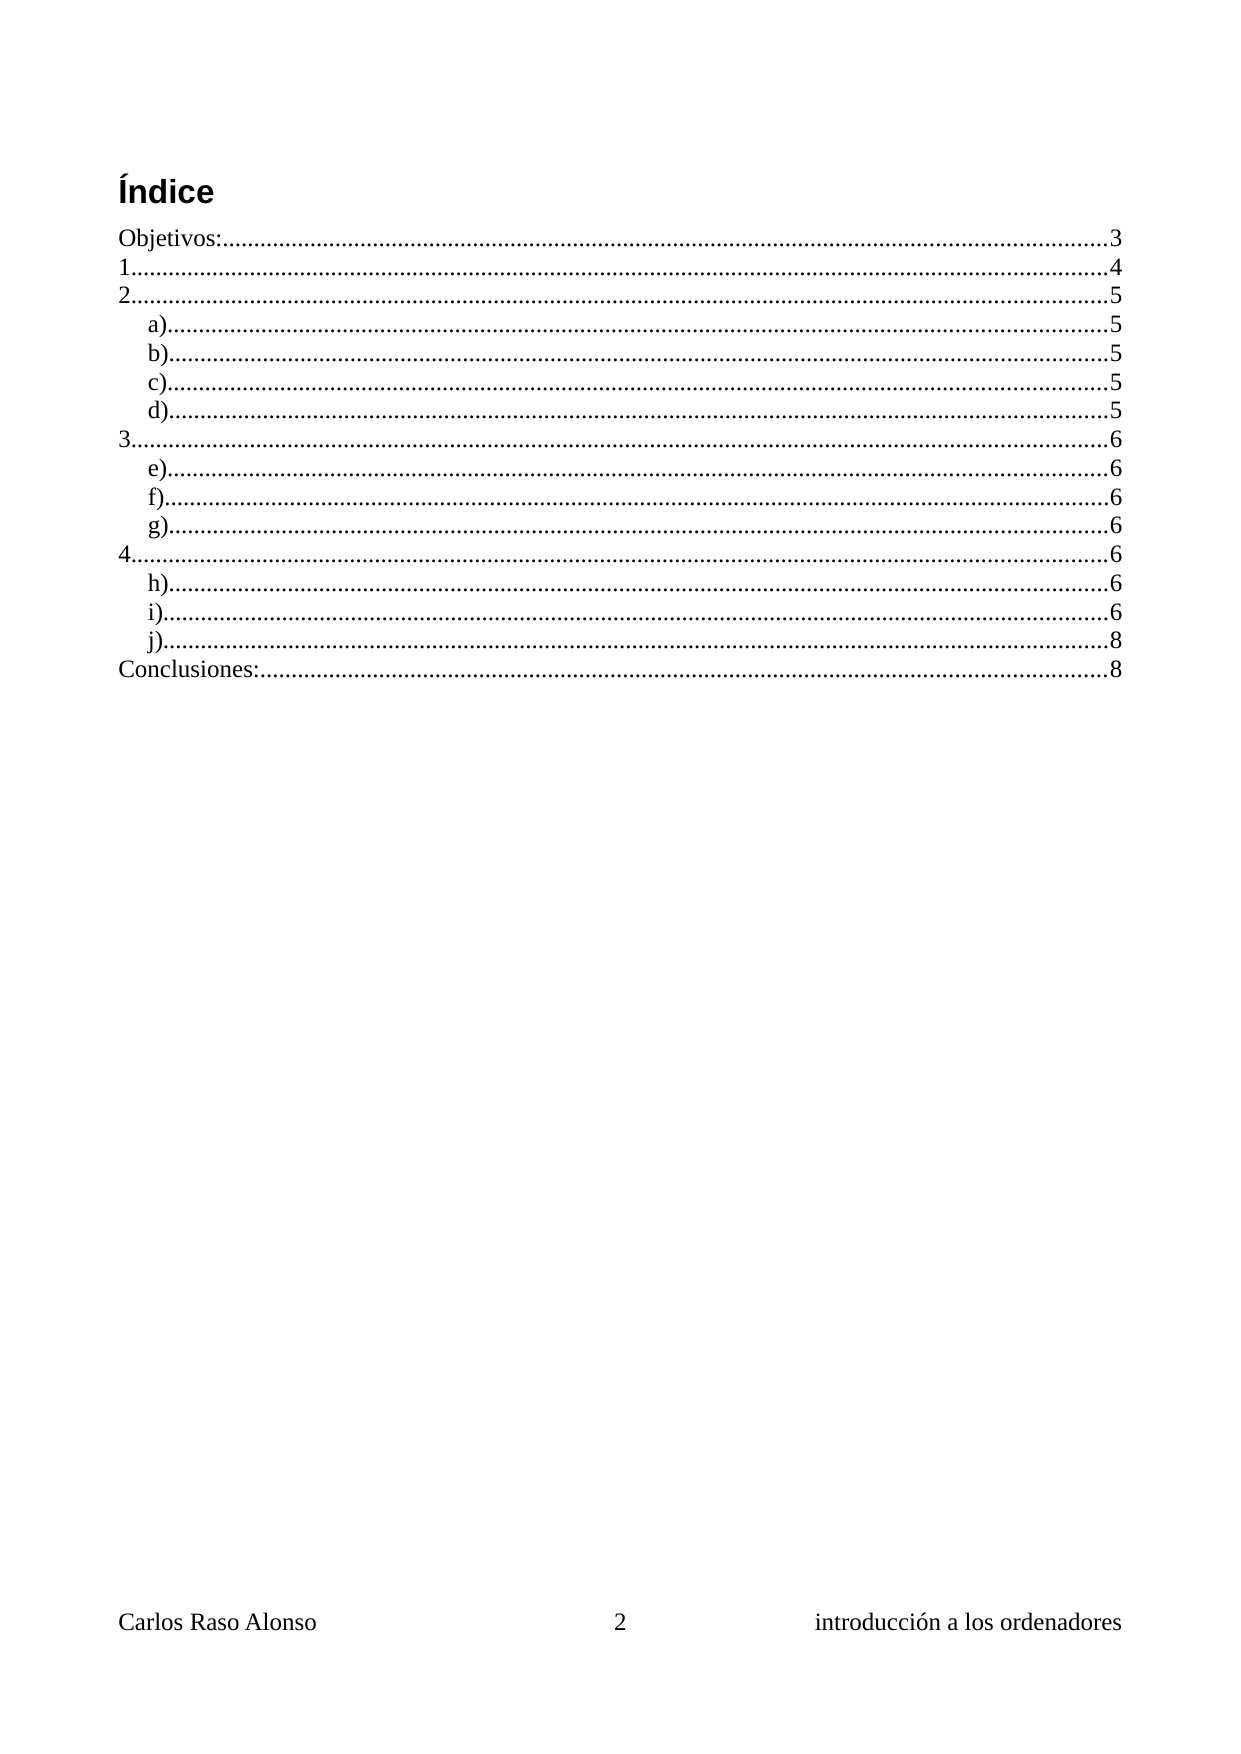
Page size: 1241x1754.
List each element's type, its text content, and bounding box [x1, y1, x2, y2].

text e) 6 [148, 453, 1122, 482]
text Objetivos: 3 [118, 223, 1122, 252]
text g) 6 [148, 510, 1122, 539]
text d) 5 [148, 395, 1122, 424]
text Conclusiones: 8 [118, 654, 1122, 683]
text i) 6 [148, 597, 1122, 625]
text f) 6 [148, 482, 1122, 510]
text a) 5 [148, 309, 1122, 338]
text j) 8 [148, 625, 1122, 654]
subtitle Índice [118, 172, 1122, 210]
text c) 5 [148, 367, 1122, 395]
text h) 6 [148, 568, 1122, 597]
text b) 5 [148, 338, 1122, 367]
text 2. 5 [118, 280, 1122, 309]
text 3. 6 [118, 424, 1122, 453]
text 4. 6 [118, 539, 1122, 568]
text 1. 4 [118, 252, 1122, 280]
